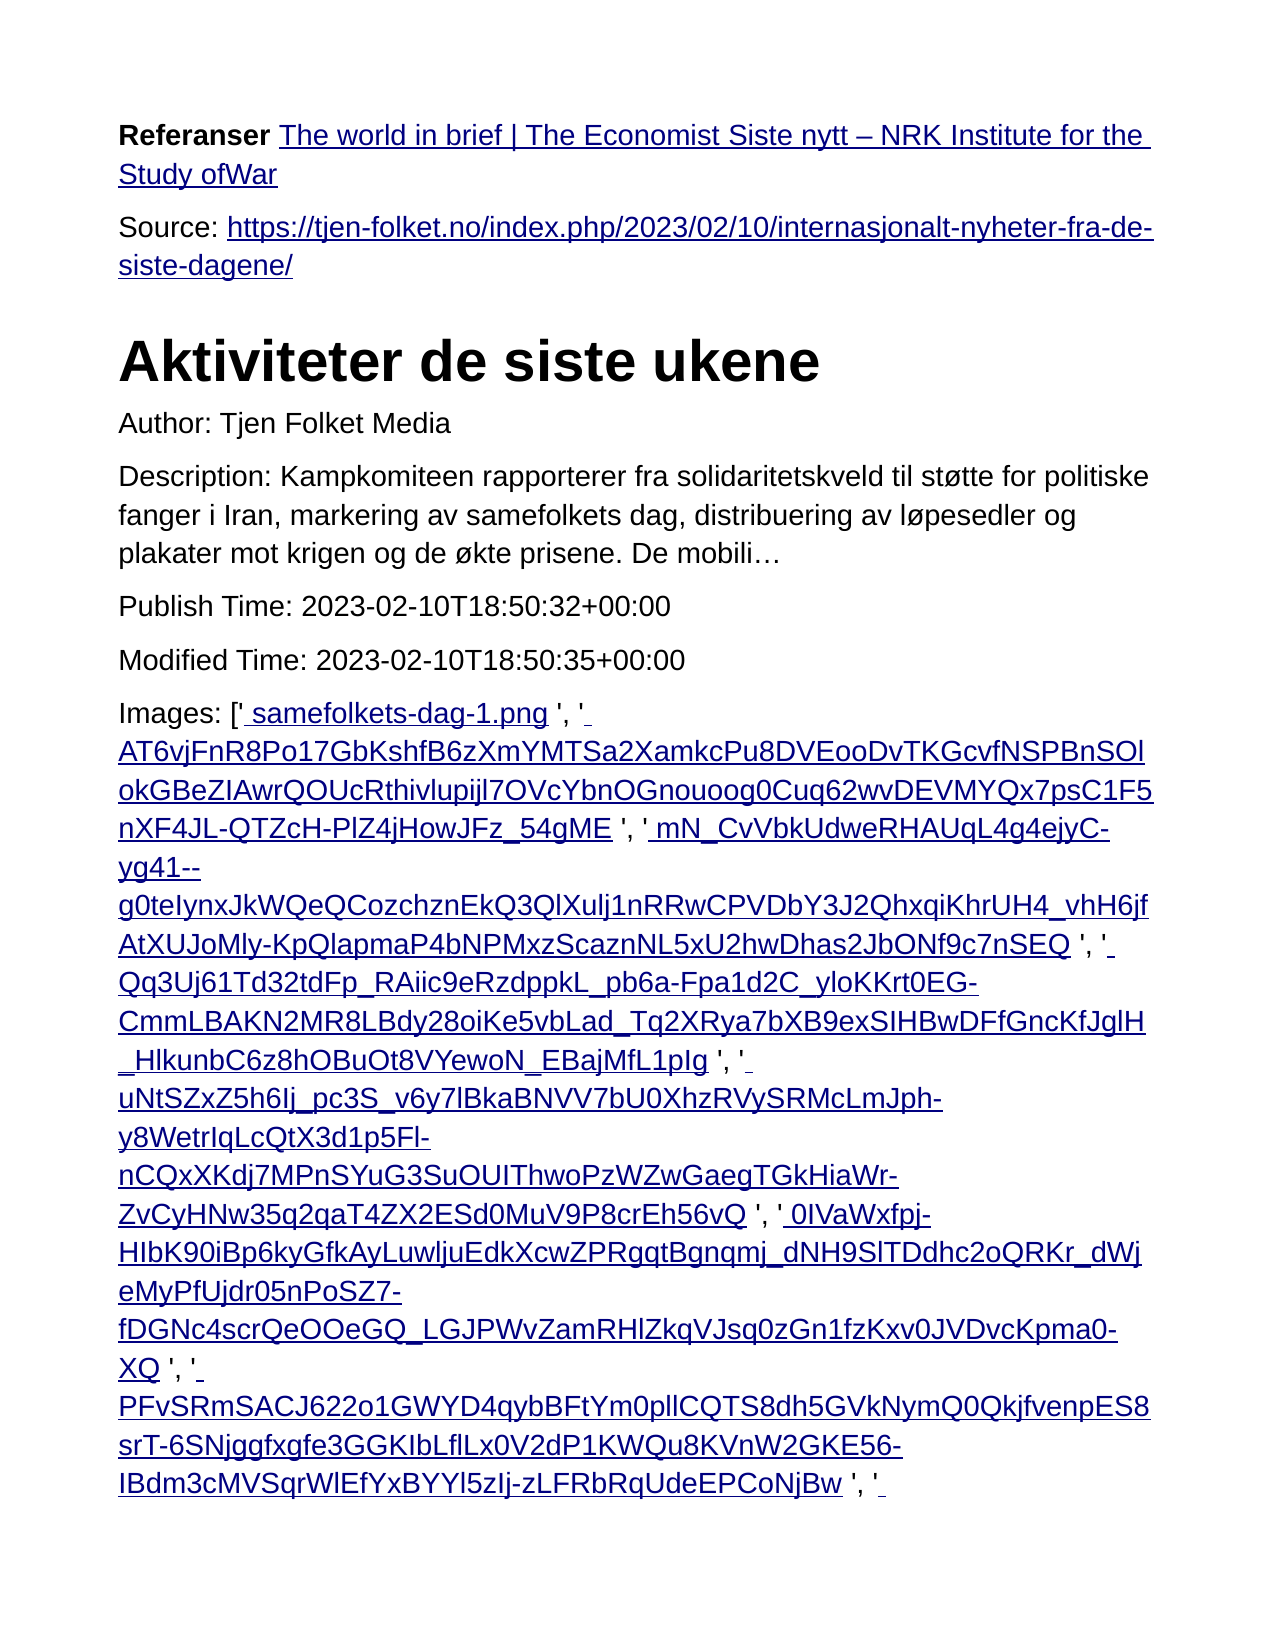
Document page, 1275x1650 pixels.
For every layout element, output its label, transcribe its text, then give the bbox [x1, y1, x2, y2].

text Referanser The world in brief | The Economist Siste nytt – NRK Institute for the Study ofWar [118, 118, 1157, 190]
text Author: Tjen Folket Media [118, 406, 1157, 439]
text Source: https://tjen-folket.no/index.php/2023/02/10/internasjonalt-nyheter-fra-de-siste-dagene/ [118, 210, 1157, 282]
text Images: [' samefolkets-dag-1.png ', ' AT6vjFnR8Po17GbKshfB6zXmYMTSa2XamkcPu8DVEooDvTKGcvfNSPBnSOlokGBeZIAwrQOUcRthivlupijl7OVcYbnOGnouoog0Cuq62wvDEVMYQx7psC1F5nXF4JL-QTZcH-PlZ4jHowJFz_54gME ', ' mN_CvVbkUdweRHAUqL4g4ejyC-yg41--g0teIynxJkWQeQCozchznEkQ3QlXulj1nRRwCPVDbY3J2QhxqiKhrUH4_vhH6jfAtXUJoMly-KpQlapmaP4bNPMxzScaznNL5xU2hwDhas2JbONf9c7nSEQ ', ' Qq3Uj61Td32tdFp_RAiic9eRzdppkL_pb6a-Fpa1d2C_yloKKrt0EG-CmmLBAKN2MR8LBdy28oiKe5vbLad_Tq2XRya7bXB9exSIHBwDFfGncKfJglH_HlkunbC6z8hOBuOt8VYewoN_EBajMfL1pIg ', ' uNtSZxZ5h6Ij_pc3S_v6y7lBkaBNVV7bU0XhzRVySRMcLmJph-y8WetrIqLcQtX3d1p5Fl-nCQxXKdj7MPnSYuG3SuOUIThwoPzWZwGaegTGkHiaWr-ZvCyHNw35q2qaT4ZX2ESd0MuV9P8crEh56vQ ', ' 0IVaWxfpj-HIbK90iBp6kyGfkAyLuwljuEdkXcwZPRgqtBgnqmj_dNH9SlTDdhc2oQRKr_dWjeMyPfUjdr05nPoSZ7-fDGNc4scrQeOOeGQ_LGJPWvZamRHlZkqVJsq0zGn1fzKxv0JVDvcKpma0-XQ ', ' PFvSRmSACJ622o1GWYD4qybBFtYm0pllCQTS8dh5GVkNymQ0QkjfvenpES8srT-6SNjggfxgfe3GGKIbLflLx0V2dP1KWQu8KVnW2GKE56-IBdm3cMVSqrWlEfYxBYYl5zIj-zLFRbRqUdeEPCoNjBw ', ' [118, 696, 1157, 1500]
text Publish Time: 2023-02-10T18:50:32+00:00 [118, 589, 1157, 623]
text Modified Time: 2023-02-10T18:50:35+00:00 [118, 642, 1157, 676]
text Description: Kampkomiteen rapporterer fra solidaritetskveld til støtte for politiske fanger i Iran, markering av samefolkets dag, distribuering av løpesedler og plakater mot krigen og de økte prisene. De mobili… [118, 459, 1157, 570]
subtitle Aktiviteter de siste ukene [118, 326, 1157, 393]
